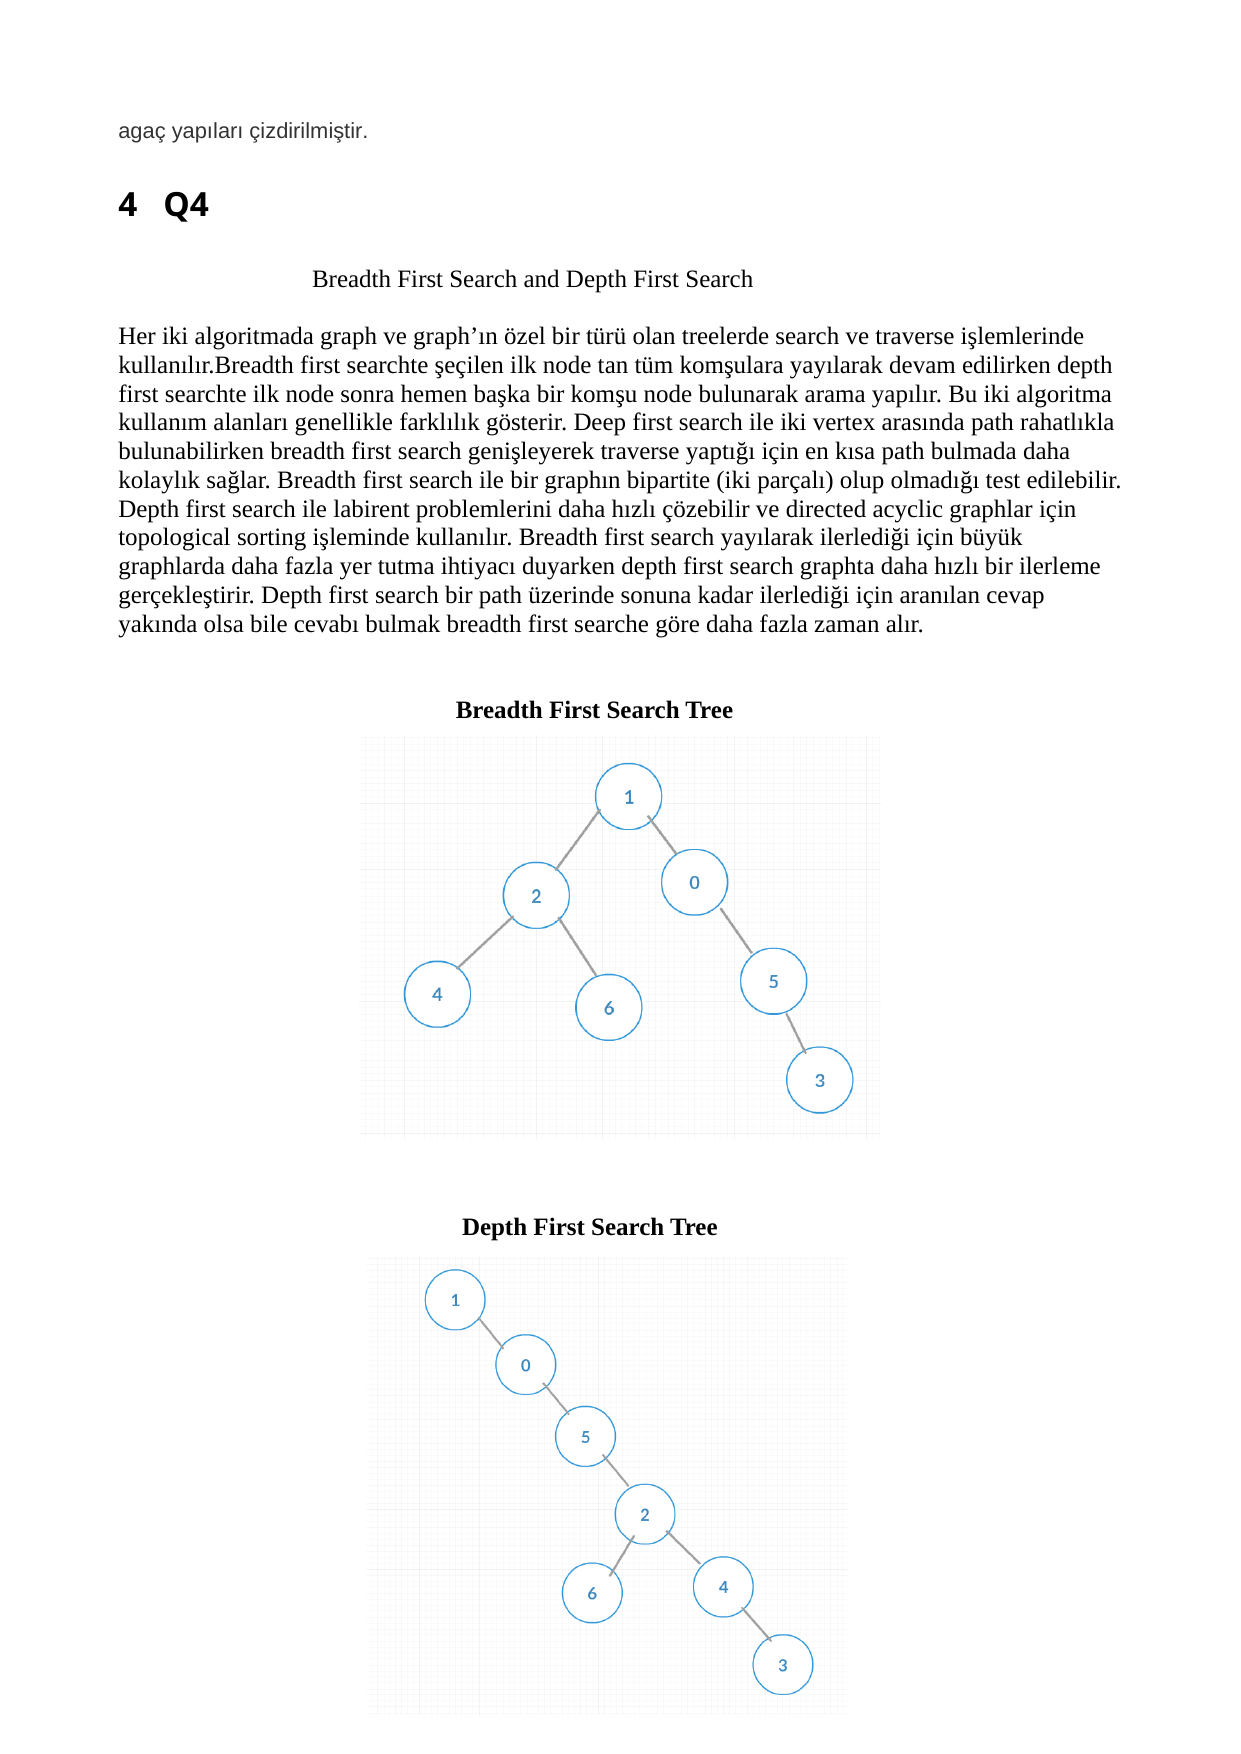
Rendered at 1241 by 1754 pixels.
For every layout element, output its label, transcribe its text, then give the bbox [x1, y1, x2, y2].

text Breadth First Search and Depth First Search [118, 264, 1122, 292]
text Her iki algoritmada graph ve graph’ın özel bir türü olan treelerde search ve traverse işlemlerinde kullanılır.Breadth first searchte şeçilen ilk node tan tüm komşulara yayılarak devam edilirken depth first searchte ilk node sonra hemen başka bir komşu node bulunarak arama yapılır. Bu iki algoritma [118, 321, 1122, 407]
text kullanım alanları genellikle farklılık gösterir. Deep first search ile iki vertex arasında path rahatlıkla bulunabilirken breadth first search genişleyerek traverse yaptığı için en kısa path bulmada daha kolaylık sağlar. Breadth first search ile bir graphın bipartite (iki parçalı) olup olmadığı test edilebilir. Depth first search ile labirent problemlerini daha hızlı çözebilir ve directed acyclic graphlar için topological sorting işleminde kullanılır. Breadth first search yayılarak ilerlediği için büyük graphlarda daha fazla yer tutma ihtiyacı duyarken depth first search graphta daha hızlı bir ilerleme gerçekleştirir. Depth first search bir path üzerinde sonuna kadar ilerlediği için aranılan cevap yakında olsa bile cevabı bulmak breadth first searche göre daha fazla zaman alır. [118, 407, 1122, 637]
text Breadth First Search Tree [118, 695, 1122, 724]
text Depth First Search Tree [118, 1212, 1122, 1241]
subtitle Q4 [118, 181, 1122, 226]
text agaç yapıları çizdirilmiştir. [118, 118, 1122, 143]
picture [359, 735, 882, 1139]
picture [366, 1257, 848, 1715]
